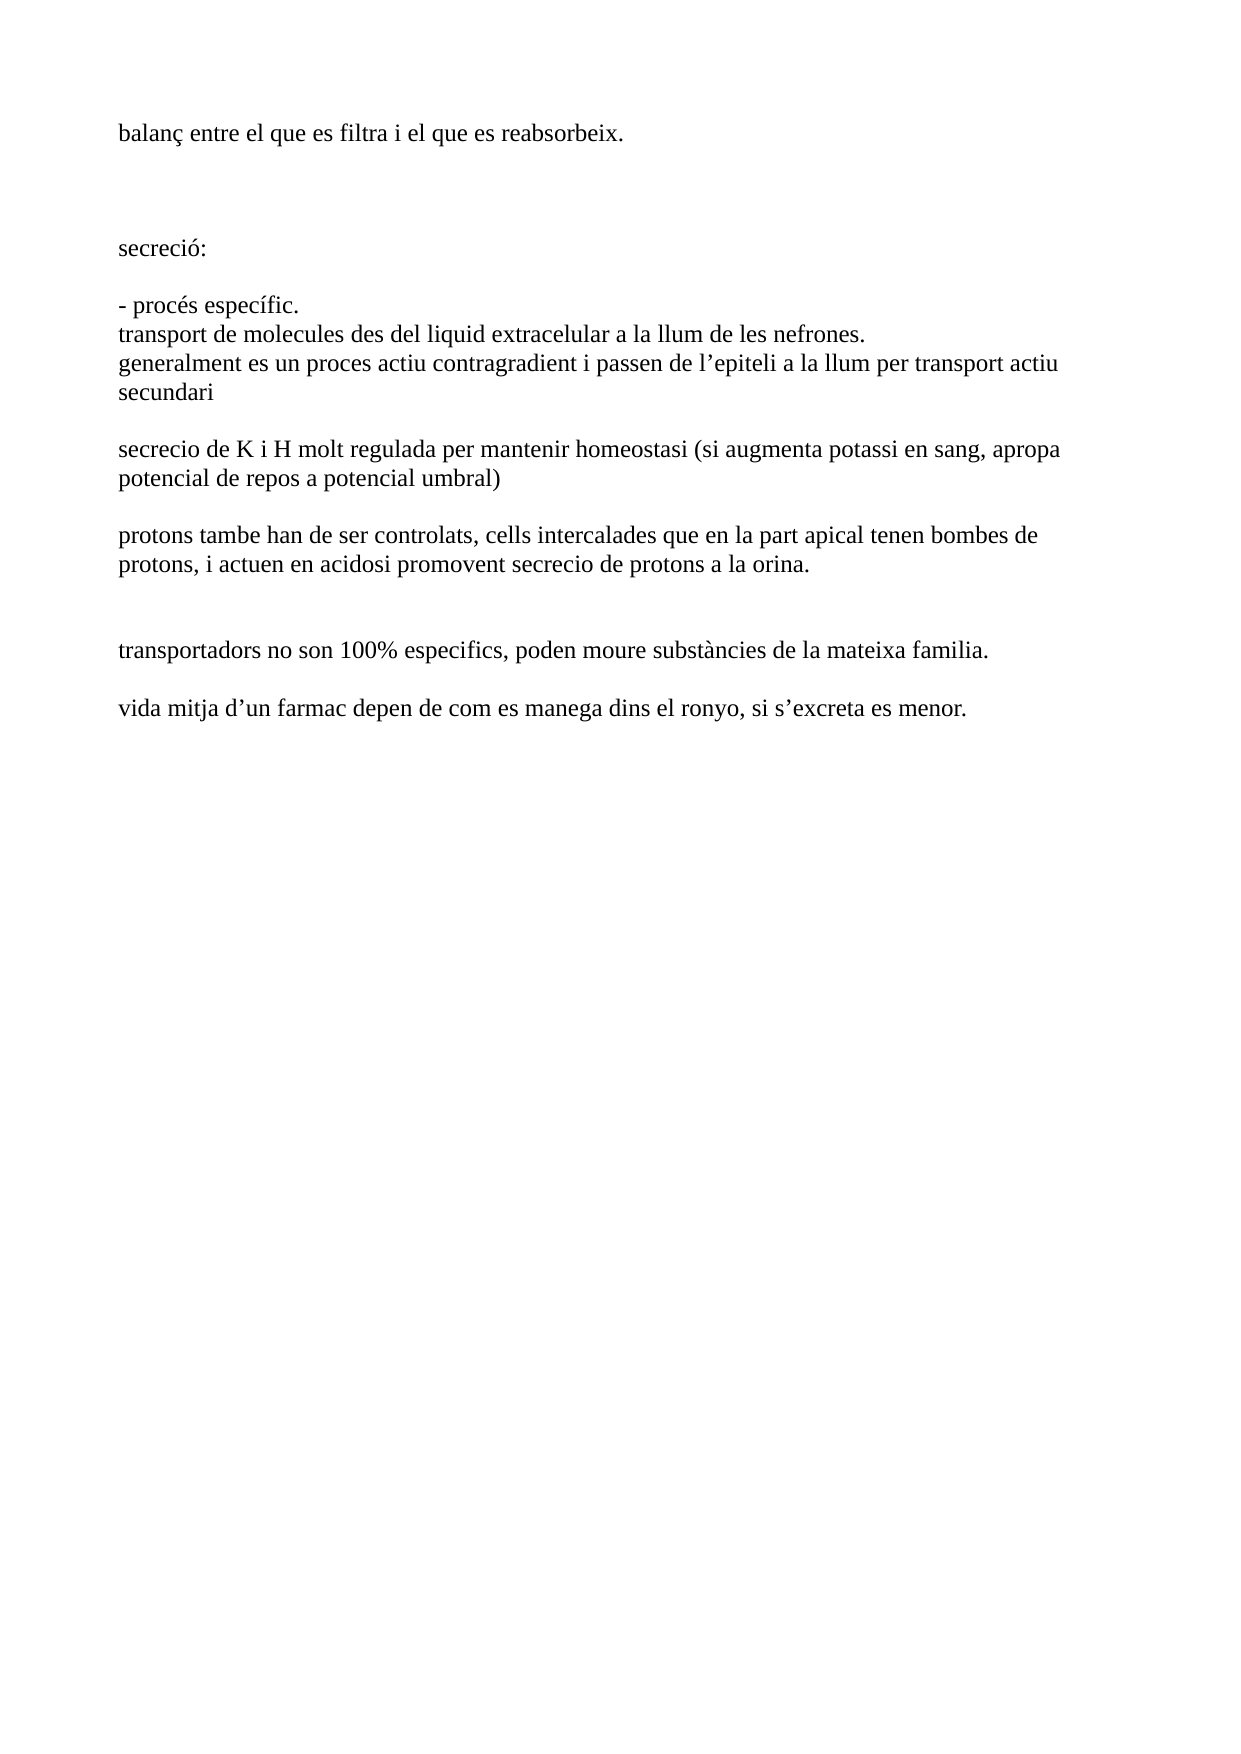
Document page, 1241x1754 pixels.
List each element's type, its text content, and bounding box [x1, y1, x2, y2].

text vida mitja d’un farmac depen de com es manega dins el ronyo, si s’excreta es menor. [118, 693, 1122, 722]
text secrecio de K i H molt regulada per mantenir homeostasi (si augmenta potassi en sang, apropa potencial de repos a potencial umbral) [118, 434, 1122, 492]
text balanç entre el que es filtra i el que es reabsorbeix. [118, 118, 1122, 147]
text secreció: [118, 233, 1122, 262]
text - procés específic. [118, 291, 1122, 319]
text transportadors no son 100% especifics, poden moure substàncies de la mateixa familia. [118, 636, 1122, 664]
text transport de molecules des del liquid extracelular a la llum de les nefrones. [118, 319, 1122, 348]
text protons tambe han de ser controlats, cells intercalades que en la part apical tenen bombes de protons, i actuen en acidosi promovent secrecio de protons a la orina. [118, 521, 1122, 578]
text generalment es un proces actiu contragradient i passen de l’epiteli a la llum per transport actiu secundari [118, 348, 1122, 406]
